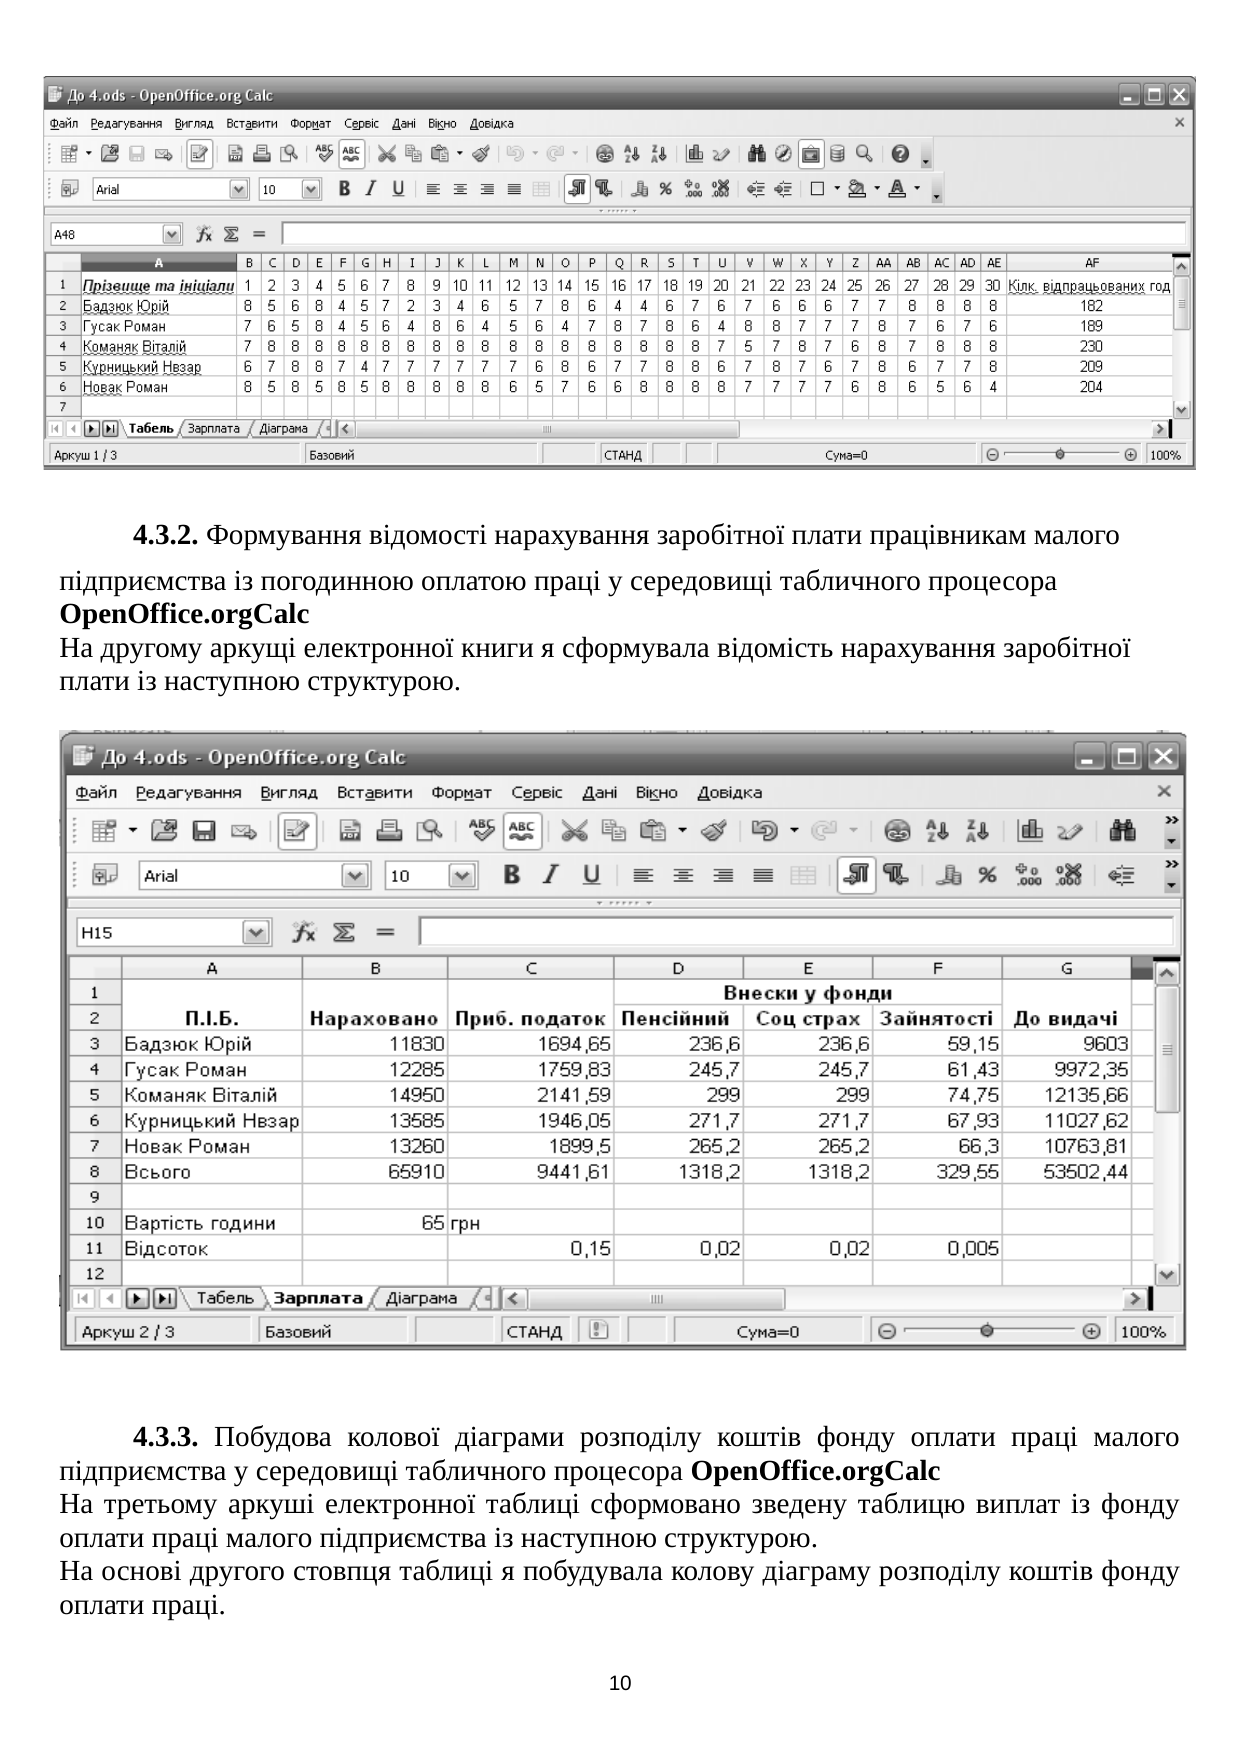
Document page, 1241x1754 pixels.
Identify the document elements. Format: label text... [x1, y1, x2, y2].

text На третьому аркуші електронної таблиці сформовано зведену таблицю виплат із фонду оплати праці малого підприємства із наступною структурою. [59, 1486, 1181, 1553]
text підприємства із погодинною оплатою праці у середовищі табличного процесора [59, 563, 1181, 596]
text 4.3.3. Побудова колової діаграми розподілу коштів фонду оплати праці малого підприємства у середовищі табличного процесора OpenOffice.orgCalc [59, 1419, 1181, 1486]
text 4.3.2. Формування відомості нарахування заробітної плати працівникам малого [59, 517, 1181, 550]
text OpenOffice.orgCalc [59, 596, 1181, 630]
text На другому аркущі електронної книги я сформувала відомість нарахування заробітної [59, 630, 1181, 663]
text плати із наступною структурою. [59, 663, 1181, 697]
text На основі другого стовпця таблиці я побудувала колову діаграму розподілу коштів фонду оплати праці. [59, 1553, 1181, 1620]
